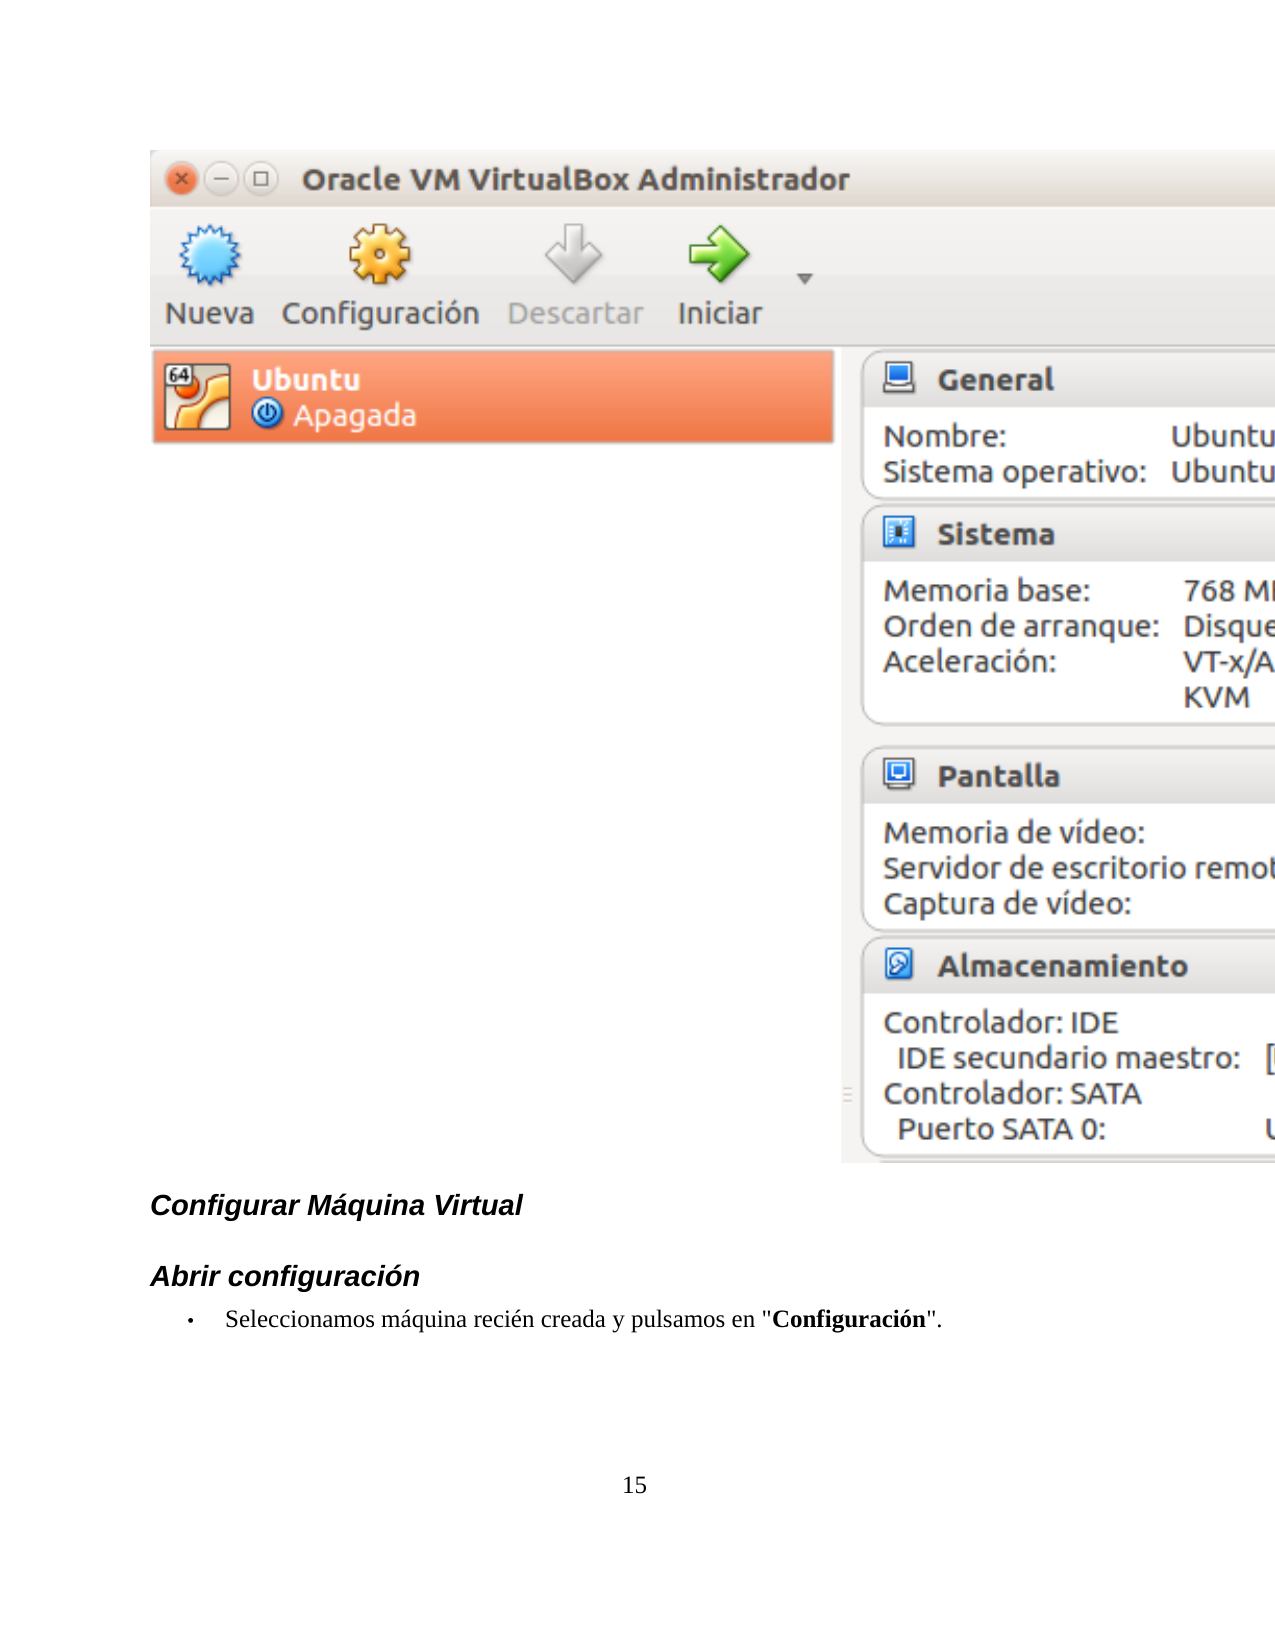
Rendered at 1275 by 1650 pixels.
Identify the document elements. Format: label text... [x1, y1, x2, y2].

subtitle Abrir configuración [150, 1258, 1125, 1292]
subtitle Configurar Máquina Virtual [150, 1187, 1125, 1221]
list Seleccionamos máquina recién creada y pulsamos en "Configuración". [187, 1304, 1125, 1333]
picture [150, 150, 1275, 1163]
